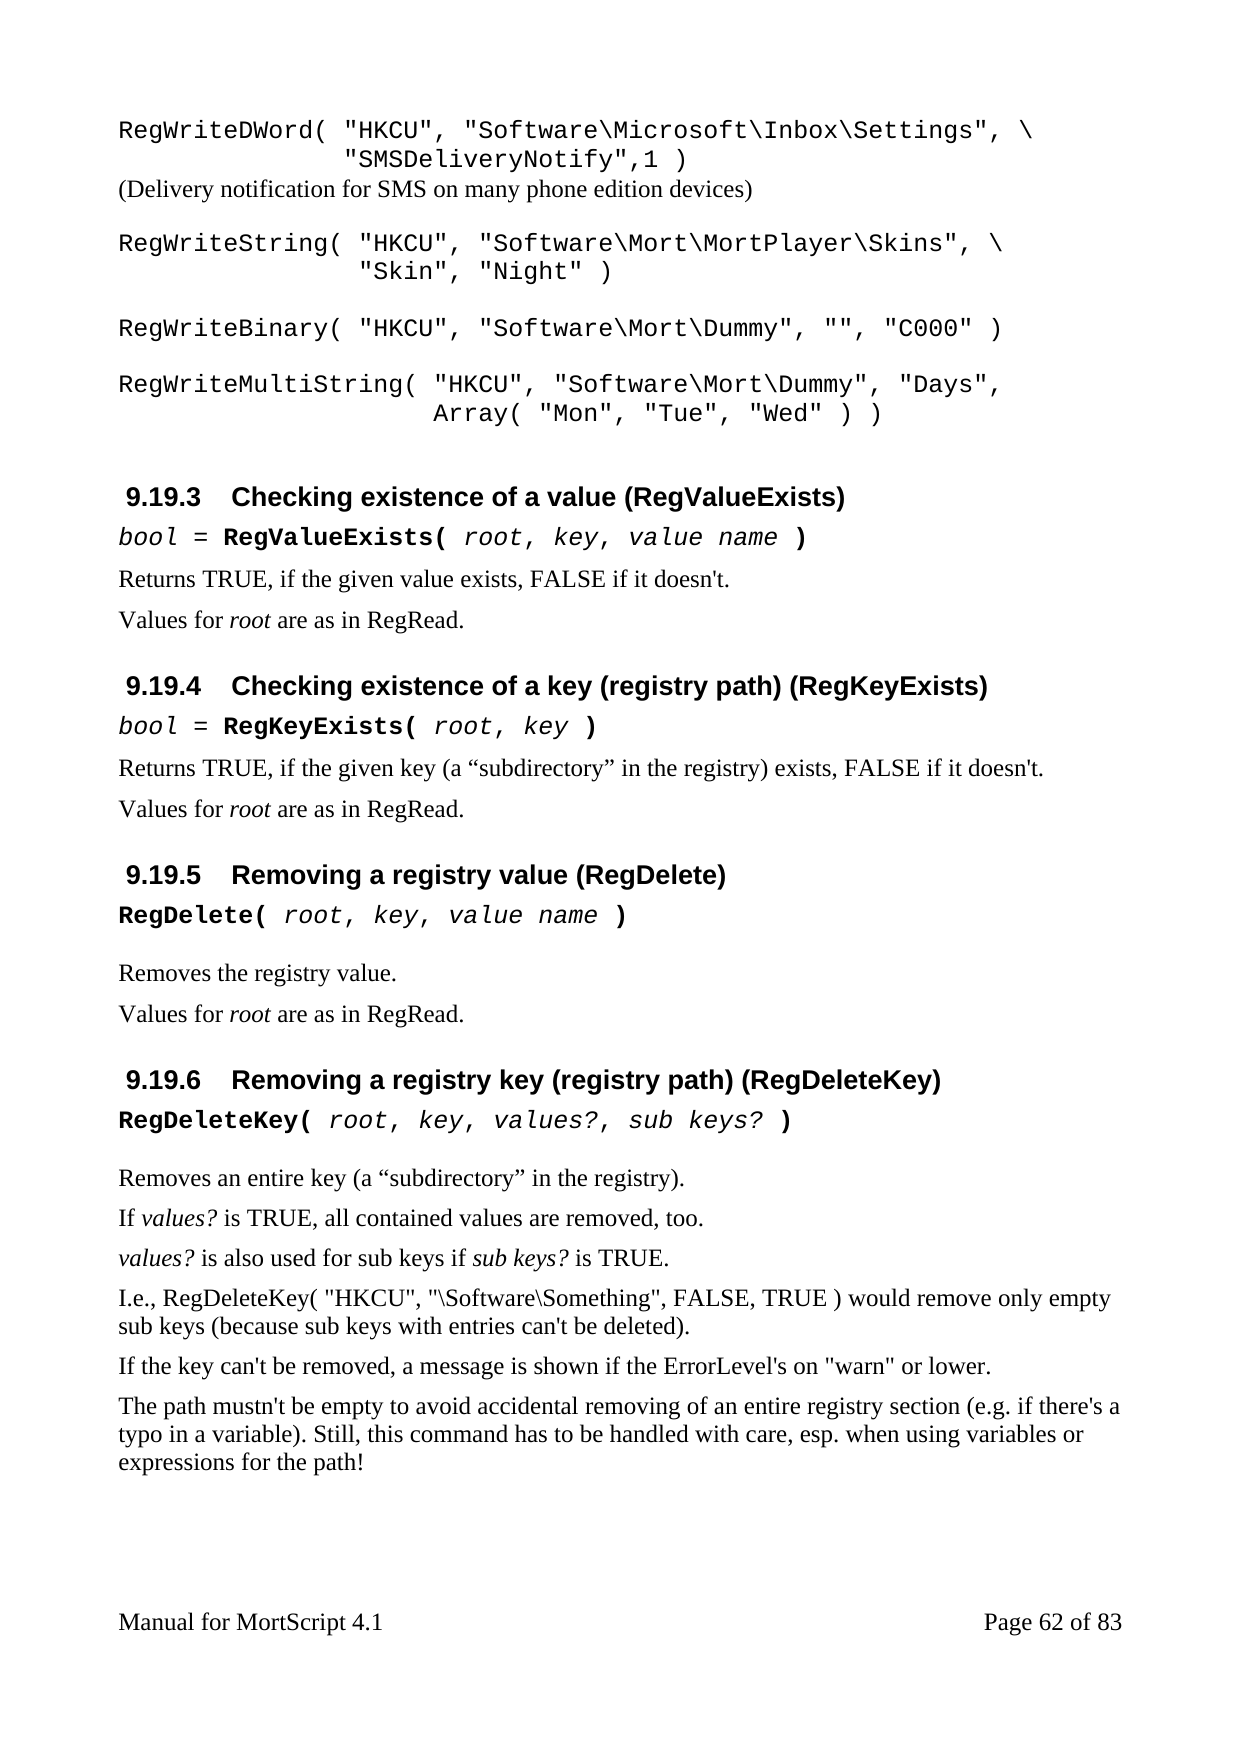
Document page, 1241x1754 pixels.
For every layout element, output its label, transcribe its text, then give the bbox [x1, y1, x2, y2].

text bool = RegValueExists( root, key, value name ) [118, 525, 1122, 553]
text RegWriteBinary( "HKCU", "Software\Mort\Dummy", "", "C000" ) [118, 315, 1122, 343]
text RegWriteString( "HKCU", "Software\Mort\MortPlayer\Skins", \ [118, 230, 1122, 258]
text I.e., RegDeleteKey( "HKCU", "\Software\Something", FALSE, TRUE ) would remove only empty sub keys (because sub keys with entries can't be deleted). [118, 1284, 1122, 1340]
text If the key can't be removed, a message is shown if the ErrorLevel's on "warn" or lower. [118, 1352, 1122, 1380]
text Returns TRUE, if the given key (a “subdirectory” in the registry) exists, FALSE if it doesn't. [118, 754, 1122, 782]
subtitle Removing a registry value (RegDelete) [118, 860, 1122, 890]
text If values? is TRUE, all contained values are removed, too. [118, 1204, 1122, 1232]
subtitle Removing a registry key (registry path) (RegDeleteKey) [118, 1065, 1122, 1095]
text "SMSDeliveryNotify",1 ) [118, 146, 1122, 175]
subtitle Checking existence of a value (RegValueExists) [118, 482, 1122, 512]
text RegDelete( root, key, value name ) [118, 903, 1122, 931]
text Removes an entire key (a “subdirectory” in the registry). [118, 1164, 1122, 1191]
text Values for root are as in RegRead. [118, 1000, 1122, 1027]
text Returns TRUE, if the given value exists, FALSE if it doesn't. [118, 566, 1122, 593]
text bool = RegKeyExists( root, key ) [118, 714, 1122, 742]
text RegWriteMultiString( "HKCU", "Software\Mort\Dummy", "Days", [118, 372, 1122, 400]
text RegWriteDWord( "HKCU", "Software\Microsoft\Inbox\Settings", \ [118, 118, 1122, 146]
text values? is also used for sub keys if sub keys? is TRUE. [118, 1244, 1122, 1272]
text Array( "Mon", "Tue", "Wed" ) ) [118, 400, 1122, 428]
subtitle Checking existence of a key (registry path) (RegKeyExists) [118, 671, 1122, 701]
text RegDeleteKey( root, key, values?, sub keys? ) [118, 1108, 1122, 1136]
text The path mustn't be empty to avoid accidental removing of an entire registry section (e.g. if there's a typo in a variable). Still, this command has to be handled with care, esp. when using variables or expressions for the path! [118, 1392, 1122, 1476]
text Values for root are as in RegRead. [118, 795, 1122, 822]
text Removes the registry value. [118, 959, 1122, 987]
text Values for root are as in RegRead. [118, 606, 1122, 633]
text (Delivery notification for SMS on many phone edition devices) [118, 175, 1122, 202]
text "Skin", "Night" ) [118, 258, 1122, 287]
